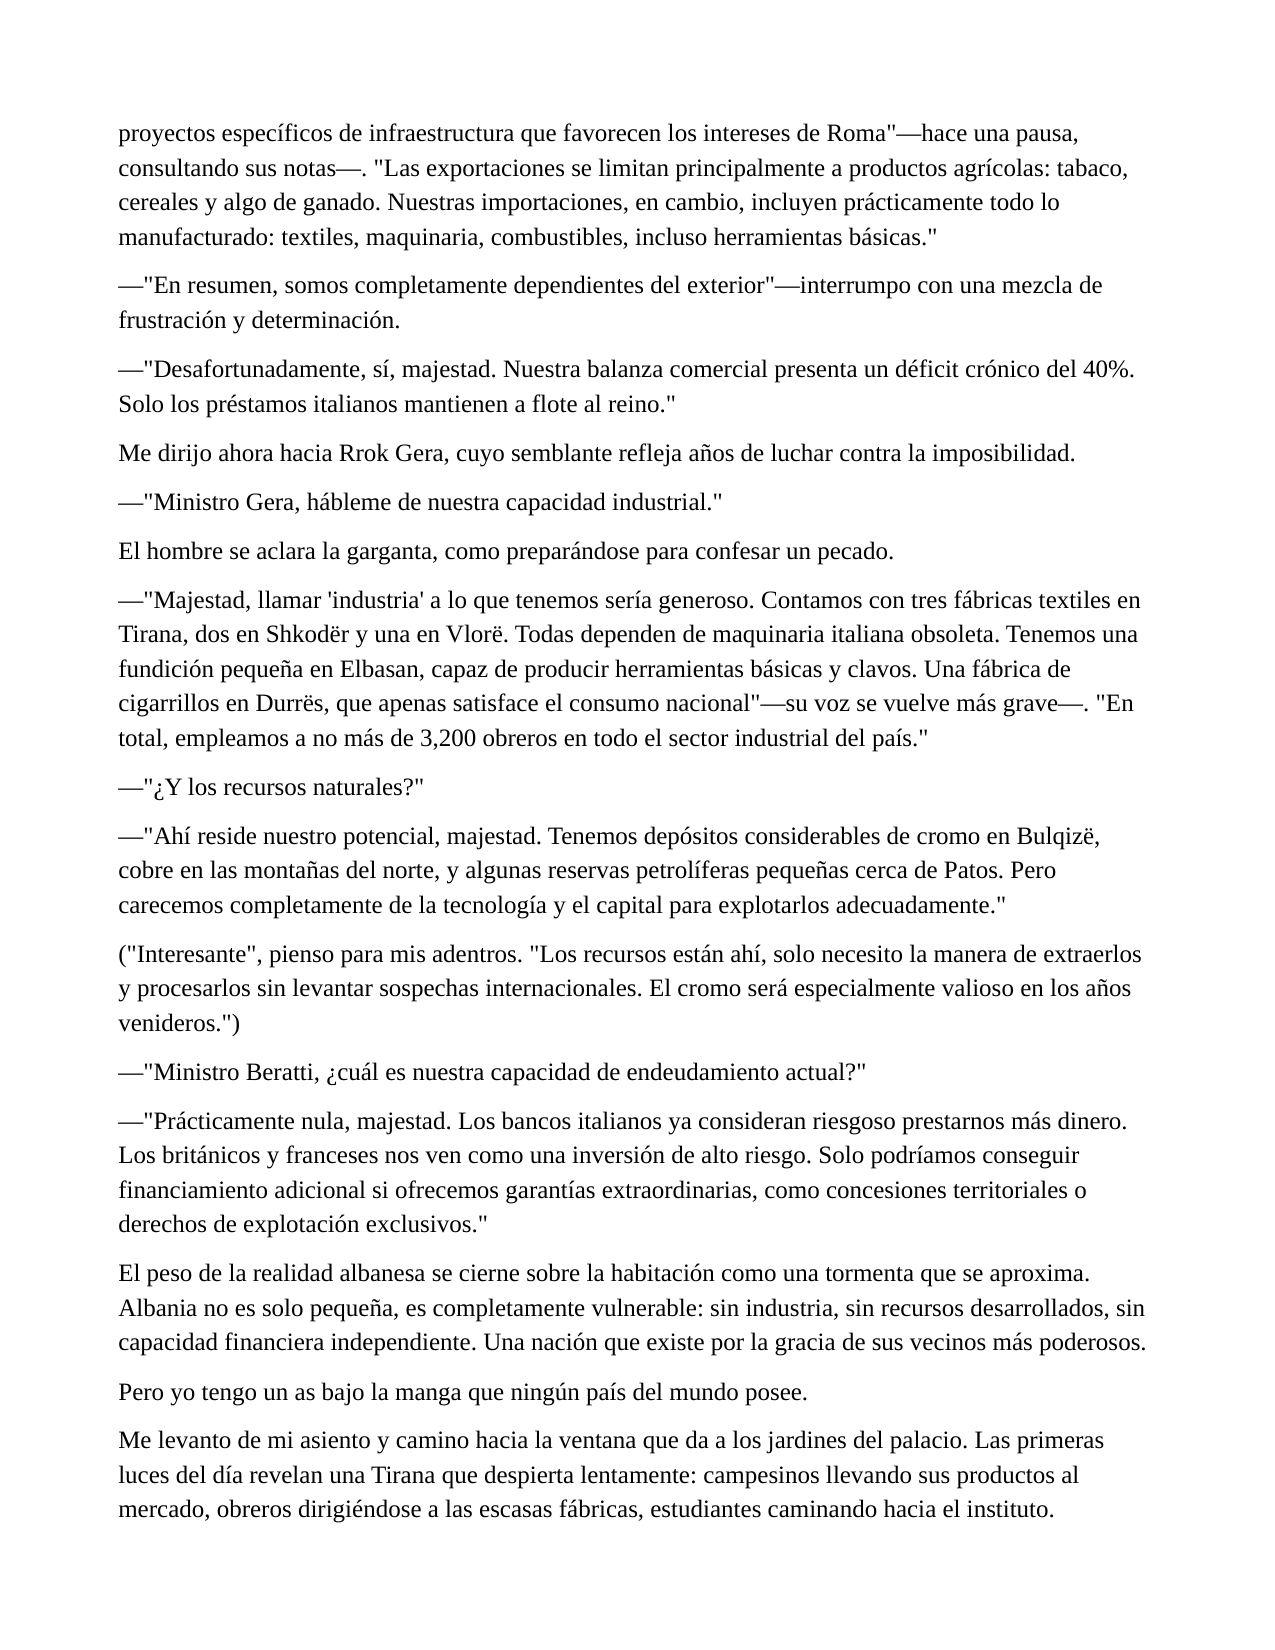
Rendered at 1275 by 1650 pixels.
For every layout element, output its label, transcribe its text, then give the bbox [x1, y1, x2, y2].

text Me levanto de mi asiento y camino hacia la ventana que da a los jardines del palacio. Las primeras luces del día revelan una Tirana que despierta lentamente: campesinos llevando sus productos al mercado, obreros dirigiéndose a las escasas fábricas, estudiantes caminando hacia el instituto. [118, 1426, 1157, 1523]
text —"En resumen, somos completamente dependientes del exterior"—interrumpo con una mezcla de frustración y determinación. [118, 271, 1157, 334]
text —"Ministro Beratti, ¿cuál es nuestra capacidad de endeudamiento actual?" [118, 1057, 1157, 1086]
text —"Ahí reside nuestro potencial, majestad. Tenemos depósitos considerables de cromo en Bulqizë, cobre en las montañas del norte, y algunas reservas petrolíferas pequeñas cerca de Patos. Pero carecemos completamente de la tecnología y el capital para explotarlos adecuadamente." [118, 821, 1157, 919]
text —"Ministro Gera, hábleme de nuestra capacidad industrial." [118, 487, 1157, 516]
text El hombre se aclara la garganta, como preparándose para confesar un pecado. [118, 536, 1157, 564]
text Pero yo tengo un as bajo la manga que ningún país del mundo posee. [118, 1377, 1157, 1405]
text ("Interesante", pienso para mis adentros. "Los recursos están ahí, solo necesito la manera de extraerlos y procesarlos sin levantar sospechas internacionales. El cromo será especialmente valioso en los años venideros.") [118, 939, 1157, 1037]
text El peso de la realidad albanesa se cierne sobre la habitación como una tormenta que se aproxima. Albania no es solo pequeña, es completamente vulnerable: sin industria, sin recursos desarrollados, sin capacidad financiera independiente. Una nación que existe por la gracia de sus vecinos más poderosos. [118, 1258, 1157, 1356]
text —"Prácticamente nula, majestad. Los bancos italianos ya consideran riesgoso prestarnos más dinero. Los británicos y franceses nos ven como una inversión de alto riesgo. Solo podríamos conseguir financiamiento adicional si ofrecemos garantías extraordinarias, como concesiones territoriales o derechos de explotación exclusivos." [118, 1106, 1157, 1238]
text proyectos específicos de infraestructura que favorecen los intereses de Roma"—hace una pausa, consultando sus notas—. "Las exportaciones se limitan principalmente a productos agrícolas: tabaco, cereales y algo de ganado. Nuestras importaciones, en cambio, incluyen prácticamente todo lo manufacturado: textiles, maquinaria, combustibles, incluso herramientas básicas." [118, 118, 1157, 250]
text —"Desafortunadamente, sí, majestad. Nuestra balanza comercial presenta un déficit crónico del 40%. Solo los préstamos italianos mantienen a flote al reino." [118, 354, 1157, 417]
text Me dirijo ahora hacia Rrok Gera, cuyo semblante refleja años de luchar contra la imposibilidad. [118, 438, 1157, 466]
text —"¿Y los recursos naturales?" [118, 772, 1157, 801]
text —"Majestad, llamar 'industria' a lo que tenemos sería generoso. Contamos con tres fábricas textiles en Tirana, dos en Shkodër y una en Vlorë. Todas dependen de maquinaria italiana obsoleta. Tenemos una fundición pequeña en Elbasan, capaz de producir herramientas básicas y clavos. Una fábrica de cigarrillos en Durrës, que apenas satisface el consumo nacional"—su voz se vuelve más grave—. "En total, empleamos a no más de 3,200 obreros en todo el sector industrial del país." [118, 585, 1157, 752]
